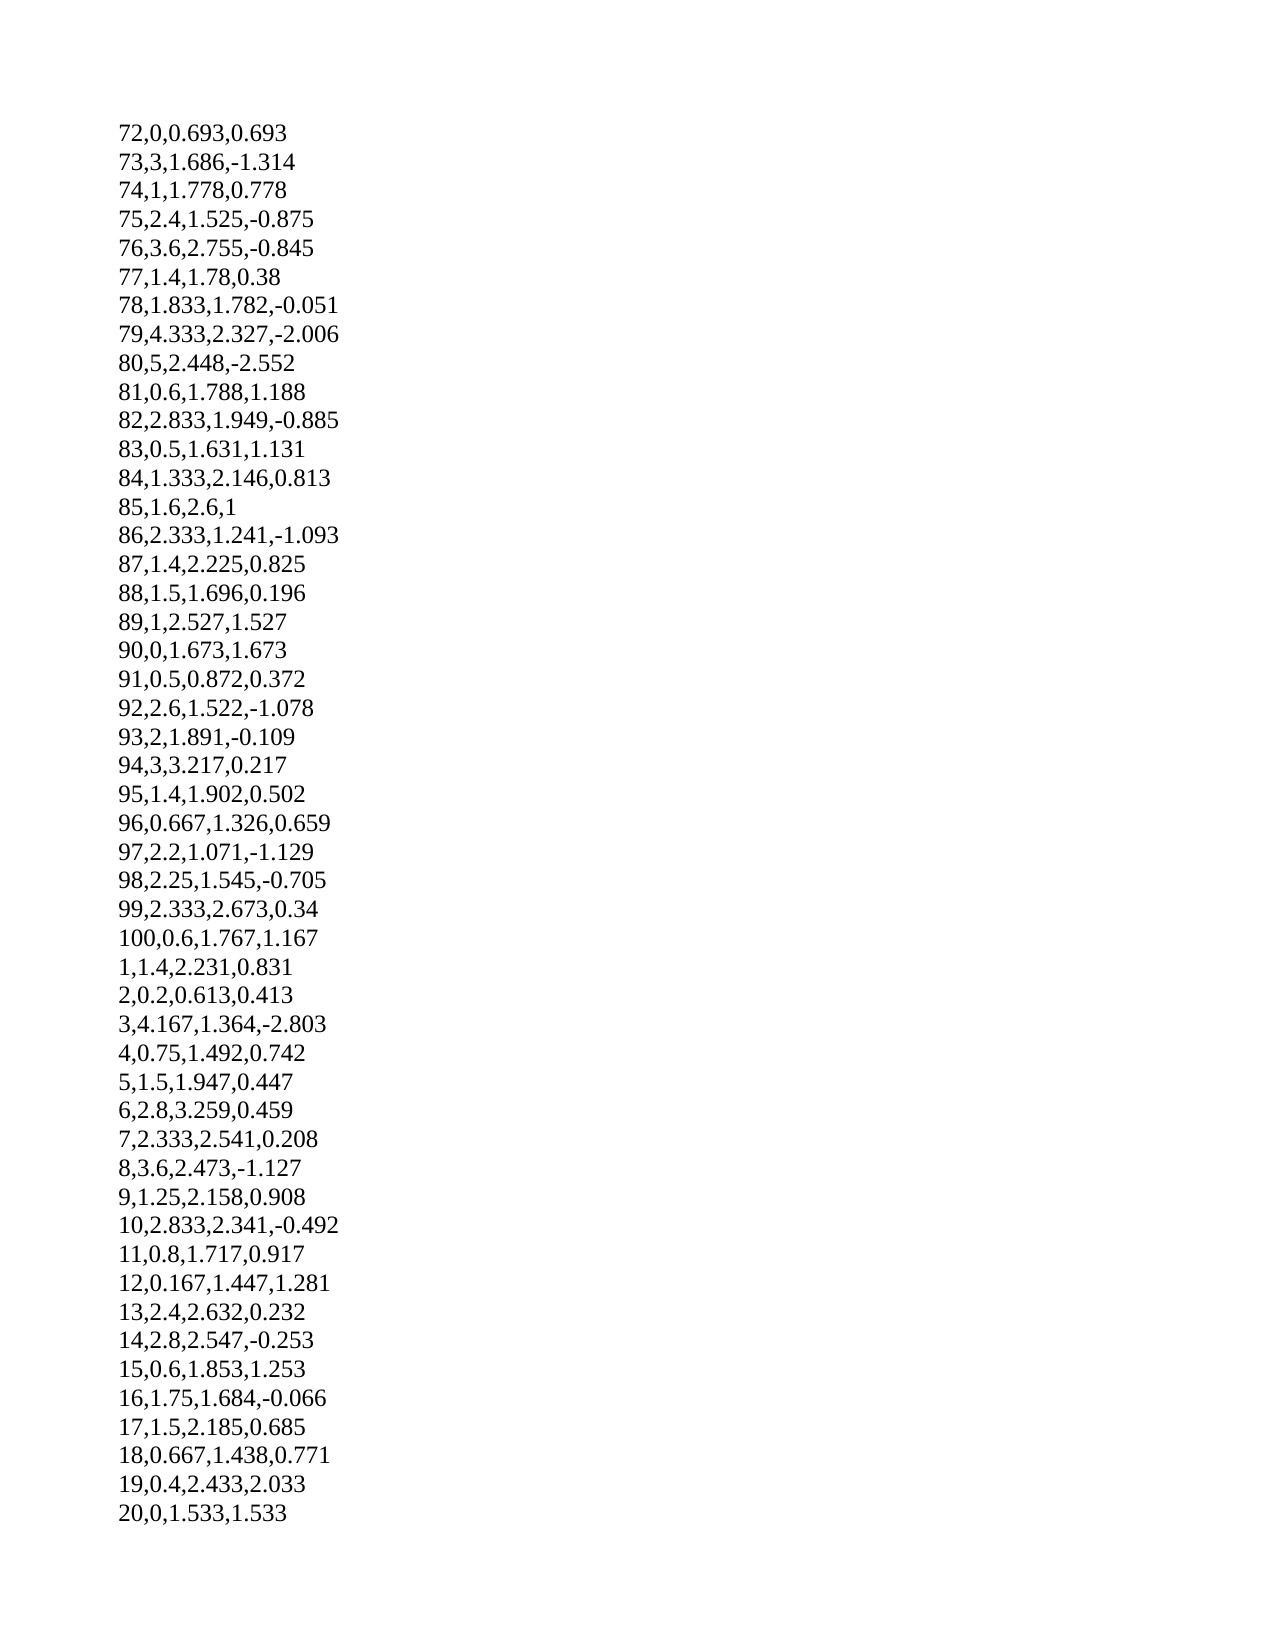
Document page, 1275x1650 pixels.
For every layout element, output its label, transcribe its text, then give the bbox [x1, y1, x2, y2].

text 6,2.8,3.259,0.459 [118, 1096, 1157, 1124]
text 76,3.6,2.755,-0.845 [118, 233, 1157, 262]
text 7,2.333,2.541,0.208 [118, 1124, 1157, 1153]
text 78,1.833,1.782,-0.051 [118, 291, 1157, 319]
text 13,2.4,2.632,0.232 [118, 1297, 1157, 1326]
text 98,2.25,1.545,-0.705 [118, 866, 1157, 894]
text 74,1,1.778,0.778 [118, 176, 1157, 204]
text 14,2.8,2.547,-0.253 [118, 1326, 1157, 1354]
text 20,0,1.533,1.533 [118, 1498, 1157, 1527]
text 1,1.4,2.231,0.831 [118, 952, 1157, 981]
text 93,2,1.891,-0.109 [118, 722, 1157, 751]
text 83,0.5,1.631,1.131 [118, 434, 1157, 463]
text 8,3.6,2.473,-1.127 [118, 1153, 1157, 1182]
text 73,3,1.686,-1.314 [118, 147, 1157, 176]
text 19,0.4,2.433,2.033 [118, 1469, 1157, 1498]
text 87,1.4,2.225,0.825 [118, 549, 1157, 578]
text 5,1.5,1.947,0.447 [118, 1067, 1157, 1096]
text 85,1.6,2.6,1 [118, 492, 1157, 521]
text 99,2.333,2.673,0.34 [118, 894, 1157, 923]
text 84,1.333,2.146,0.813 [118, 463, 1157, 492]
text 86,2.333,1.241,-1.093 [118, 521, 1157, 549]
text 2,0.2,0.613,0.413 [118, 981, 1157, 1009]
text 4,0.75,1.492,0.742 [118, 1038, 1157, 1067]
text 97,2.2,1.071,-1.129 [118, 837, 1157, 866]
text 89,1,2.527,1.527 [118, 607, 1157, 636]
text 17,1.5,2.185,0.685 [118, 1412, 1157, 1441]
text 15,0.6,1.853,1.253 [118, 1354, 1157, 1383]
text 82,2.833,1.949,-0.885 [118, 406, 1157, 434]
text 81,0.6,1.788,1.188 [118, 377, 1157, 406]
text 80,5,2.448,-2.552 [118, 348, 1157, 377]
text 10,2.833,2.341,-0.492 [118, 1211, 1157, 1239]
text 90,0,1.673,1.673 [118, 636, 1157, 664]
text 100,0.6,1.767,1.167 [118, 923, 1157, 952]
text 92,2.6,1.522,-1.078 [118, 693, 1157, 722]
text 3,4.167,1.364,-2.803 [118, 1009, 1157, 1038]
text 96,0.667,1.326,0.659 [118, 808, 1157, 837]
text 91,0.5,0.872,0.372 [118, 664, 1157, 693]
text 88,1.5,1.696,0.196 [118, 578, 1157, 607]
text 94,3,3.217,0.217 [118, 751, 1157, 779]
text 18,0.667,1.438,0.771 [118, 1441, 1157, 1469]
text 77,1.4,1.78,0.38 [118, 262, 1157, 291]
text 11,0.8,1.717,0.917 [118, 1239, 1157, 1268]
text 95,1.4,1.902,0.502 [118, 779, 1157, 808]
text 72,0,0.693,0.693 [118, 118, 1157, 147]
text 16,1.75,1.684,-0.066 [118, 1383, 1157, 1412]
text 9,1.25,2.158,0.908 [118, 1182, 1157, 1211]
text 12,0.167,1.447,1.281 [118, 1268, 1157, 1297]
text 75,2.4,1.525,-0.875 [118, 204, 1157, 233]
text 79,4.333,2.327,-2.006 [118, 319, 1157, 348]
